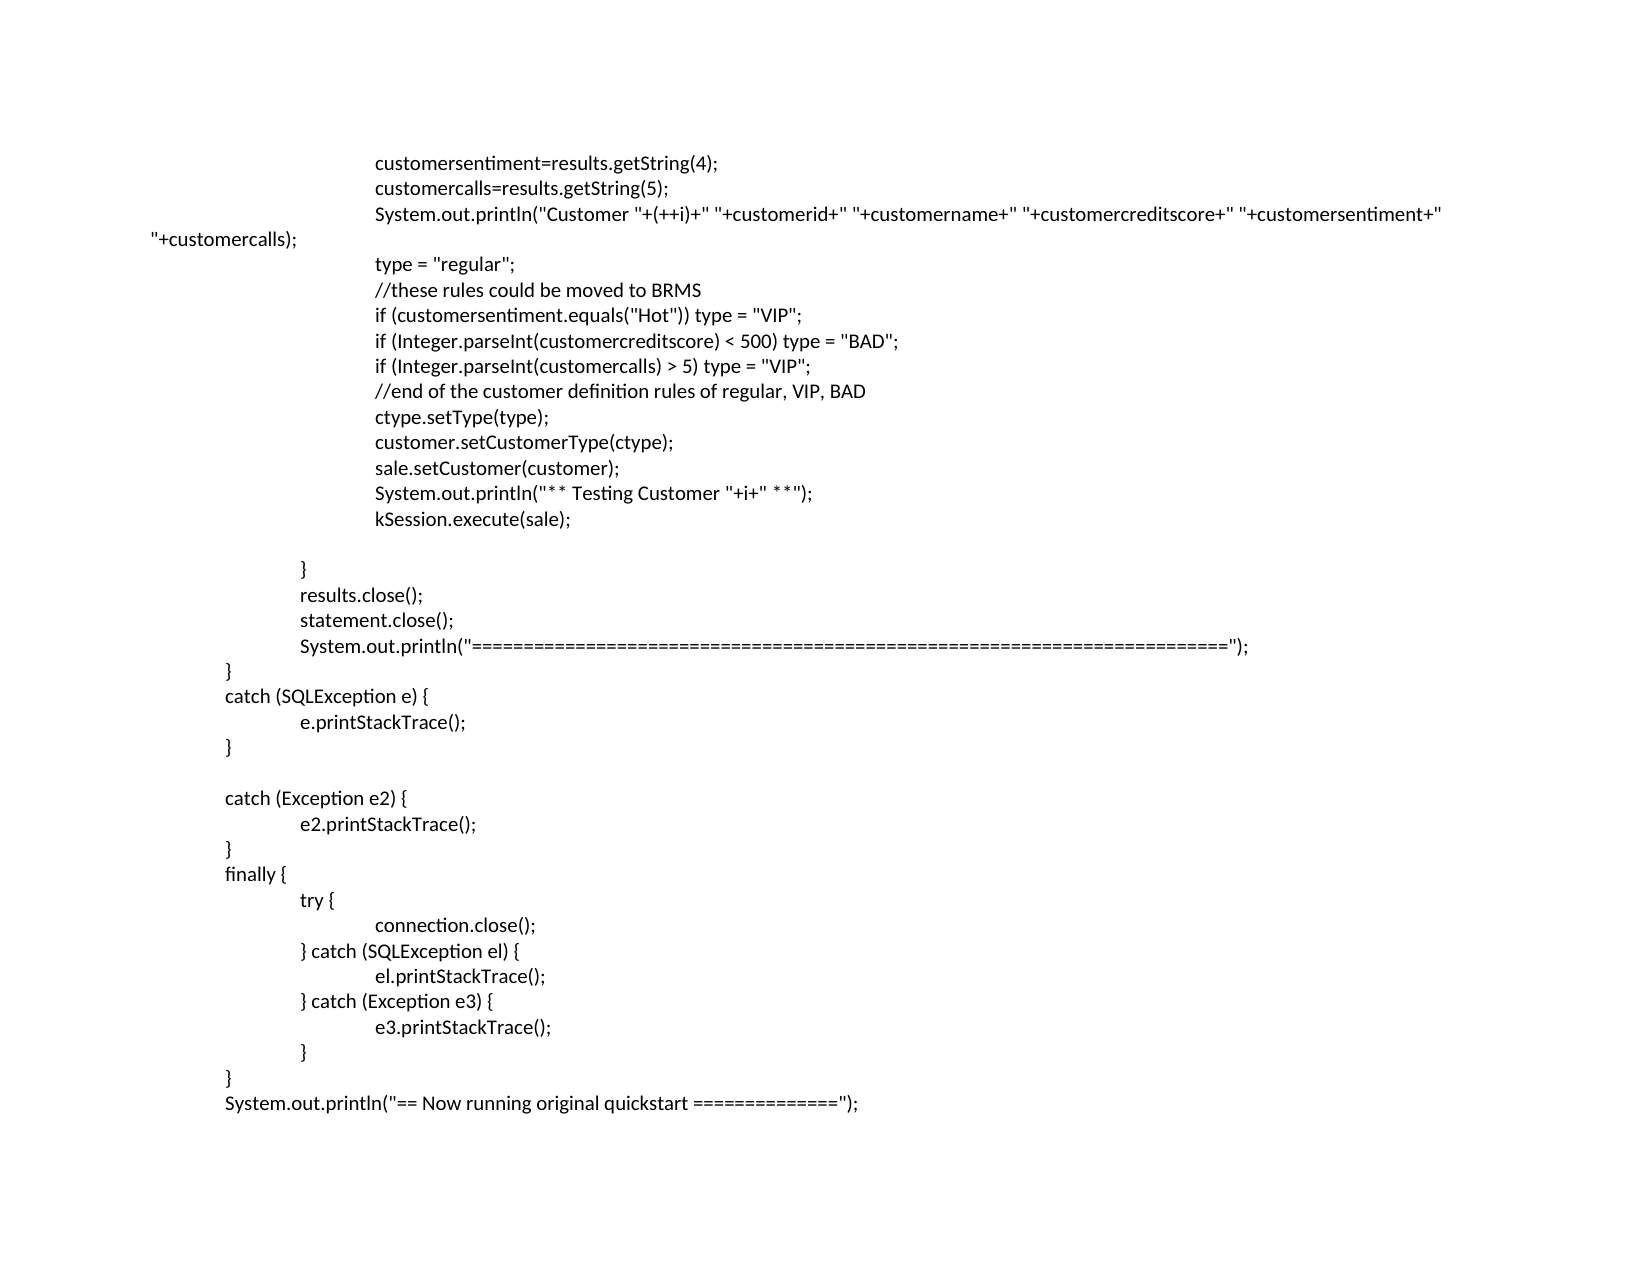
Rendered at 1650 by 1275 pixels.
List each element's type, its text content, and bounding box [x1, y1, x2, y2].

text sale.setCustomer(customer); [150, 455, 1500, 480]
text customercalls=results.getString(5); [150, 175, 1500, 201]
text System.out.println("========================================================================="); [150, 633, 1500, 658]
text } [150, 836, 1500, 862]
text System.out.println("Customer "+(++i)+" "+customerid+" "+customername+" "+customercreditscore+" "+customersentiment+" "+customercalls); [150, 201, 1500, 252]
text catch (SQLException e) { [150, 684, 1500, 709]
text statement.close(); [150, 607, 1500, 633]
text //these rules could be moved to BRMS [150, 277, 1500, 302]
text connection.close(); [150, 912, 1500, 938]
text customersentiment=results.getString(4); [150, 150, 1500, 175]
text System.out.println("== Now running original quickstart =============="); [150, 1090, 1500, 1116]
text System.out.println("** Testing Customer "+i+" **"); [150, 480, 1500, 506]
text kSession.execute(sale); [150, 506, 1500, 531]
text el.printStackTrace(); [150, 963, 1500, 989]
text customer.setCustomerType(ctype); [150, 429, 1500, 455]
text catch (Exception e2) { [150, 785, 1500, 811]
text //end of the customer definition rules of regular, VIP, BAD [150, 379, 1500, 404]
text if (customersentiment.equals("Hot")) type = "VIP"; [150, 302, 1500, 328]
text type = "regular"; [150, 252, 1500, 277]
text } catch (Exception e3) { [150, 989, 1500, 1014]
text ctype.setType(type); [150, 404, 1500, 429]
text e2.printStackTrace(); [150, 811, 1500, 836]
text e.printStackTrace(); [150, 709, 1500, 734]
text } [150, 1065, 1500, 1090]
text results.close(); [150, 582, 1500, 607]
text if (Integer.parseInt(customercalls) > 5) type = "VIP"; [150, 353, 1500, 379]
text if (Integer.parseInt(customercreditscore) < 500) type = "BAD"; [150, 328, 1500, 353]
text } [150, 734, 1500, 760]
text e3.printStackTrace(); [150, 1014, 1500, 1039]
text } [150, 658, 1500, 684]
text } catch (SQLException el) { [150, 938, 1500, 963]
text finally { [150, 862, 1500, 887]
text } [150, 1039, 1500, 1065]
text try { [150, 887, 1500, 912]
text } [150, 557, 1500, 582]
